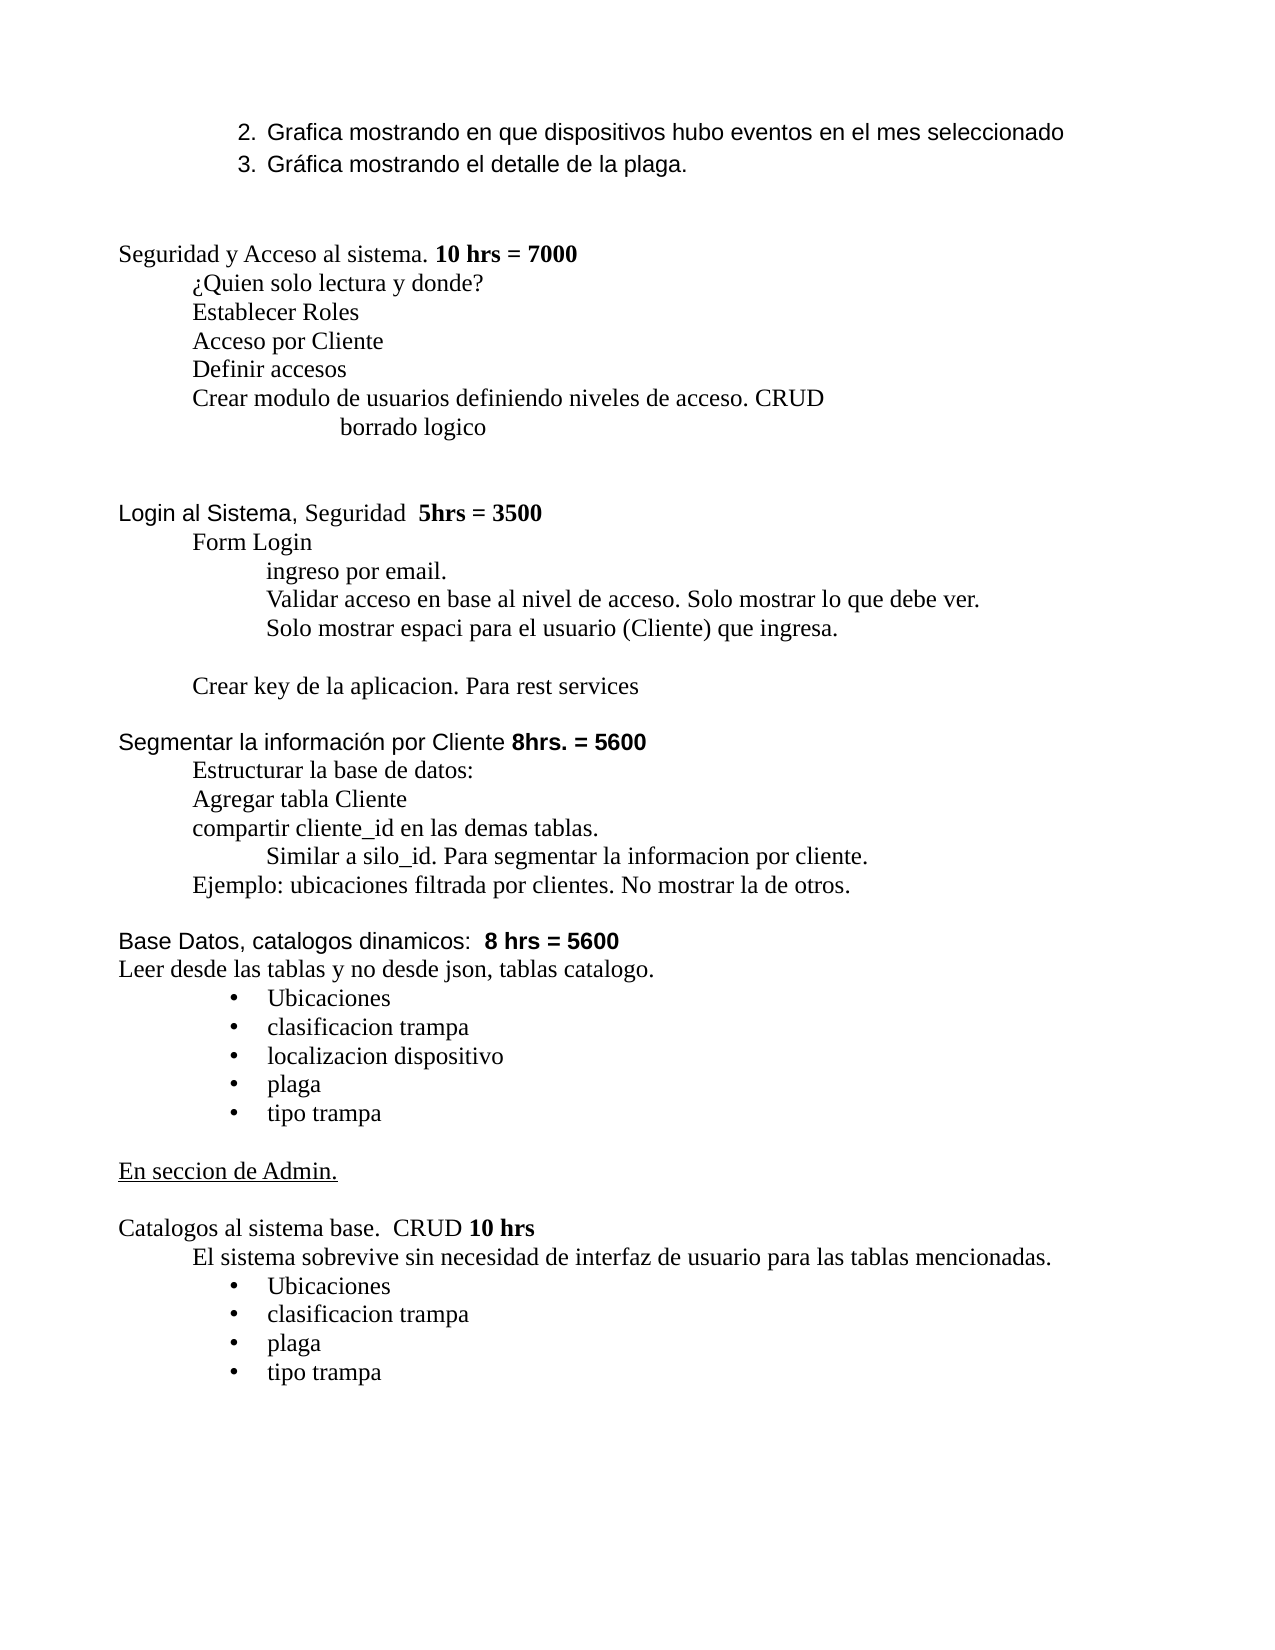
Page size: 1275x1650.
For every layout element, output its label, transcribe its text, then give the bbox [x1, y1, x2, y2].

text Definir accesos [118, 354, 1157, 383]
text Establecer Roles [118, 297, 1157, 326]
list Grafica mostrando en que dispositivos hubo eventos en el mes seleccionado [237, 118, 1157, 145]
text El sistema sobrevive sin necesidad de interfaz de usuario para las tablas mencionadas. [118, 1242, 1157, 1271]
text Leer desde las tablas y no desde json, tablas catalogo. [118, 954, 1157, 983]
list clasificacion trampa [229, 1299, 1157, 1328]
list plaga [229, 1069, 1157, 1098]
list tipo trampa [229, 1357, 1157, 1386]
text Acceso por Cliente [118, 326, 1157, 354]
text Seguridad y Acceso al sistema. 10 hrs = 7000 [118, 239, 1157, 268]
text ¿Quien solo lectura y donde? [118, 268, 1157, 297]
list Gráfica mostrando el detalle de la plaga. [237, 150, 1157, 177]
list plaga [229, 1328, 1157, 1357]
text Ejemplo: ubicaciones filtrada por clientes. No mostrar la de otros. [118, 870, 1157, 899]
text Base Datos, catalogos dinamicos: 8 hrs = 5600 [118, 928, 1157, 954]
list clasificacion trampa [229, 1012, 1157, 1041]
text ingreso por email. [118, 556, 1157, 584]
text Login al Sistema, Seguridad 5hrs = 3500 [118, 498, 1157, 527]
text Similar a silo_id. Para segmentar la informacion por cliente. [118, 841, 1157, 870]
list tipo trampa [229, 1098, 1157, 1127]
list Ubicaciones [229, 1271, 1157, 1299]
text Solo mostrar espaci para el usuario (Cliente) que ingresa. [118, 613, 1157, 642]
text Crear modulo de usuarios definiendo niveles de acceso. CRUD [118, 383, 1157, 412]
list localizacion dispositivo [229, 1041, 1157, 1069]
text Segmentar la información por Cliente 8hrs. = 5600 [118, 728, 1157, 755]
text Crear key de la aplicacion. Para rest services [118, 671, 1157, 699]
text Estructurar la base de datos: [118, 755, 1157, 784]
text compartir cliente_id en las demas tablas. [118, 813, 1157, 841]
text Catalogos al sistema base. CRUD 10 hrs [118, 1213, 1157, 1242]
list Ubicaciones [229, 983, 1157, 1012]
text Form Login [118, 527, 1157, 556]
text borrado logico [118, 412, 1157, 441]
text Validar acceso en base al nivel de acceso. Solo mostrar lo que debe ver. [118, 584, 1157, 613]
text Agregar tabla Cliente [118, 784, 1157, 813]
text En seccion de Admin. [118, 1156, 1157, 1184]
